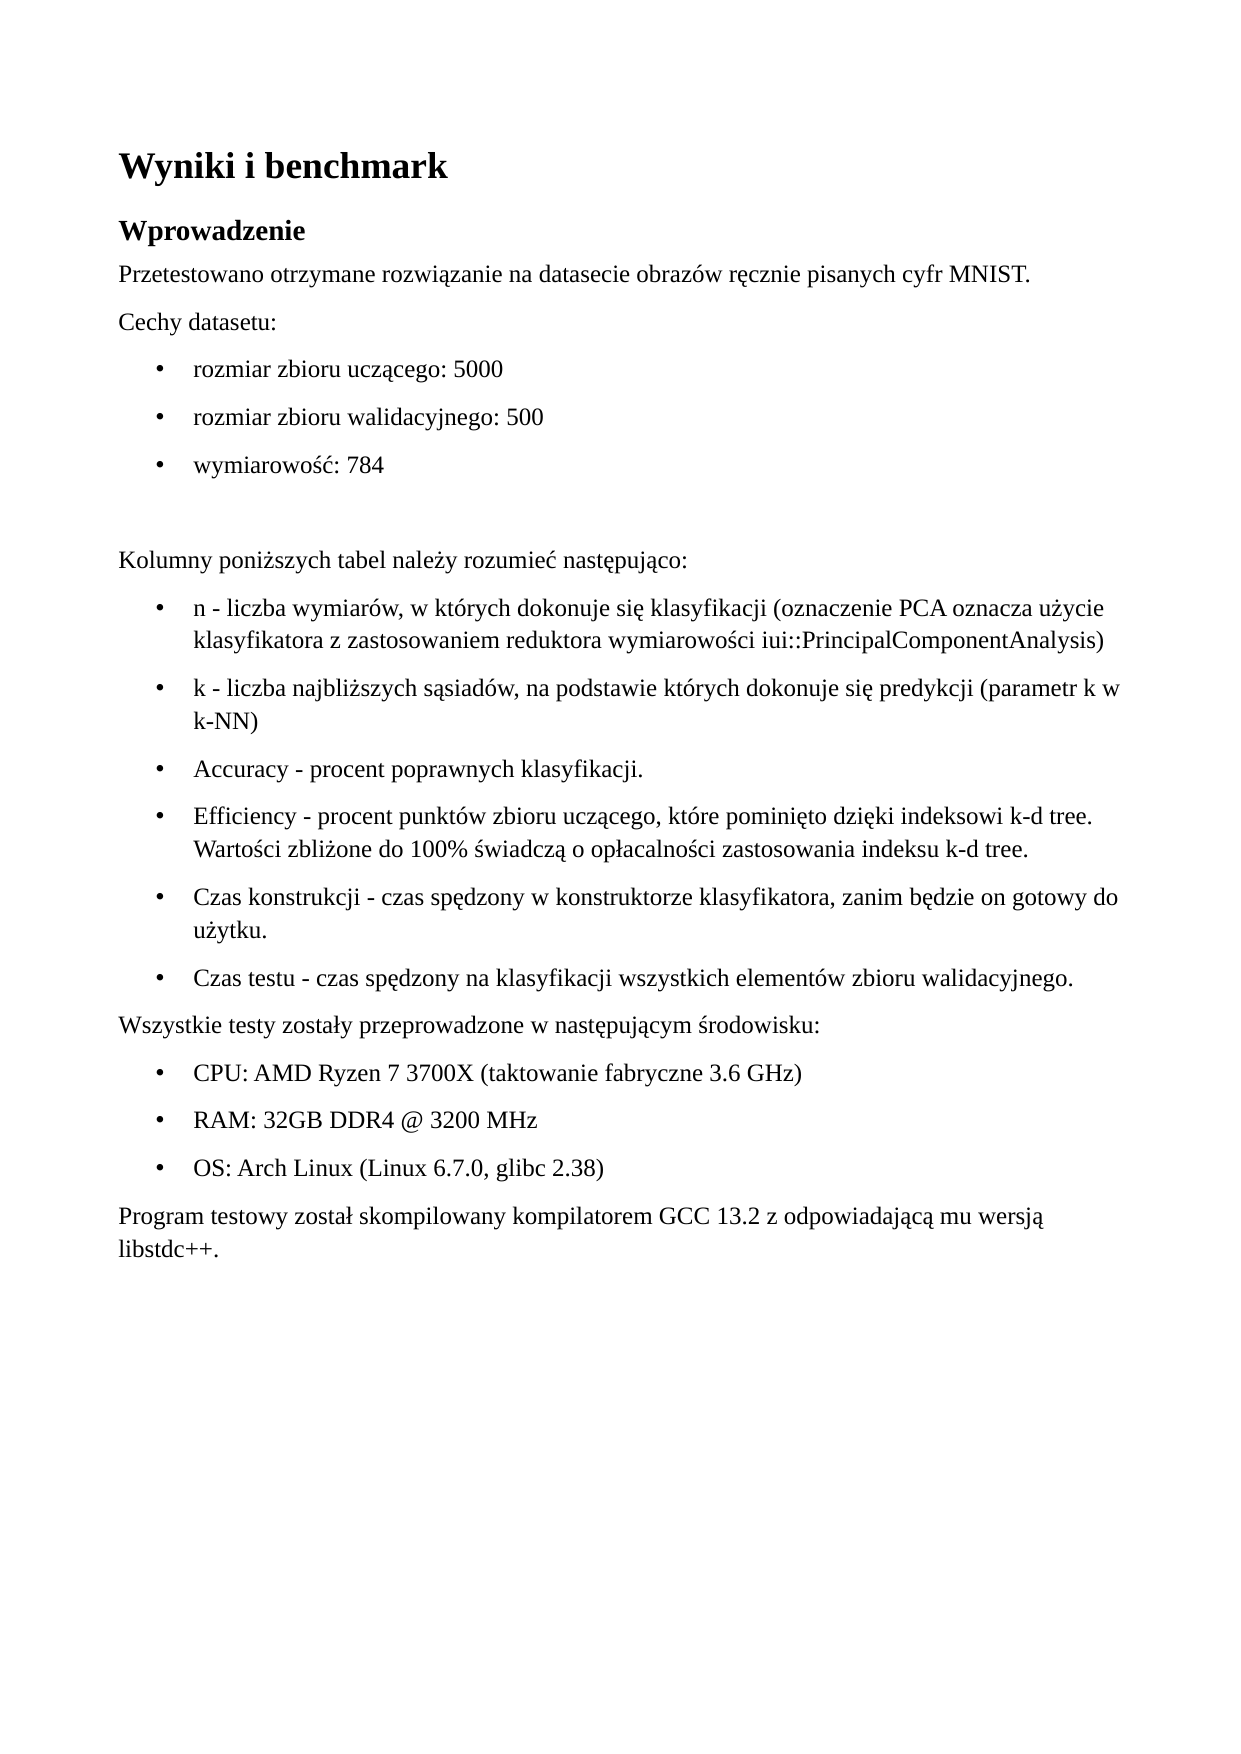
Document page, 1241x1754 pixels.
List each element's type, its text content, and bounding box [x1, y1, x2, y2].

list wymiarowość: 784 [156, 450, 1122, 478]
list Efficiency - procent punktów zbioru uczącego, które pominięto dzięki indeksowi k-d tree. Wartości zbliżone do 100% świadczą o opłacalności zastosowania indeksu k-d tree. [156, 801, 1122, 863]
text Przetestowano otrzymane rozwiązanie na datasecie obrazów ręcznie pisanych cyfr MNIST. [118, 259, 1122, 288]
text Cechy datasetu: [118, 307, 1122, 336]
list Czas testu - czas spędzony na klasyfikacji wszystkich elementów zbioru walidacyjnego. [156, 963, 1122, 991]
list rozmiar zbioru walidacyjnego: 500 [156, 402, 1122, 431]
list rozmiar zbioru uczącego: 5000 [156, 354, 1122, 383]
list Czas konstrukcji - czas spędzony w konstruktorze klasyfikatora, zanim będzie on gotowy do użytku. [156, 882, 1122, 944]
list Accuracy - procent poprawnych klasyfikacji. [156, 754, 1122, 783]
list OS: Arch Linux (Linux 6.7.0, glibc 2.38) [156, 1153, 1122, 1182]
text Wszystkie testy zostały przeprowadzone w następującym środowisku: [118, 1010, 1122, 1039]
list RAM: 32GB DDR4 @ 3200 MHz [156, 1106, 1122, 1134]
list k - liczba najbliższych sąsiadów, na podstawie których dokonuje się predykcji (parametr k w k-NN) [156, 673, 1122, 735]
subtitle Wprowadzenie [118, 213, 1122, 247]
text Program testowy został skompilowany kompilatorem GCC 13.2 z odpowiadającą mu wersją libstdc++. [118, 1201, 1122, 1262]
list n - liczba wymiarów, w których dokonuje się klasyfikacji (oznaczenie PCA oznacza użycie klasyfikatora z zastosowaniem reduktora wymiarowości iui::PrincipalComponentAnalysis) [156, 593, 1122, 654]
subtitle Wyniki i benchmark [118, 143, 1122, 186]
text Kolumny poniższych tabel należy rozumieć następująco: [118, 545, 1122, 574]
list CPU: AMD Ryzen 7 3700X (taktowanie fabryczne 3.6 GHz) [156, 1058, 1122, 1087]
